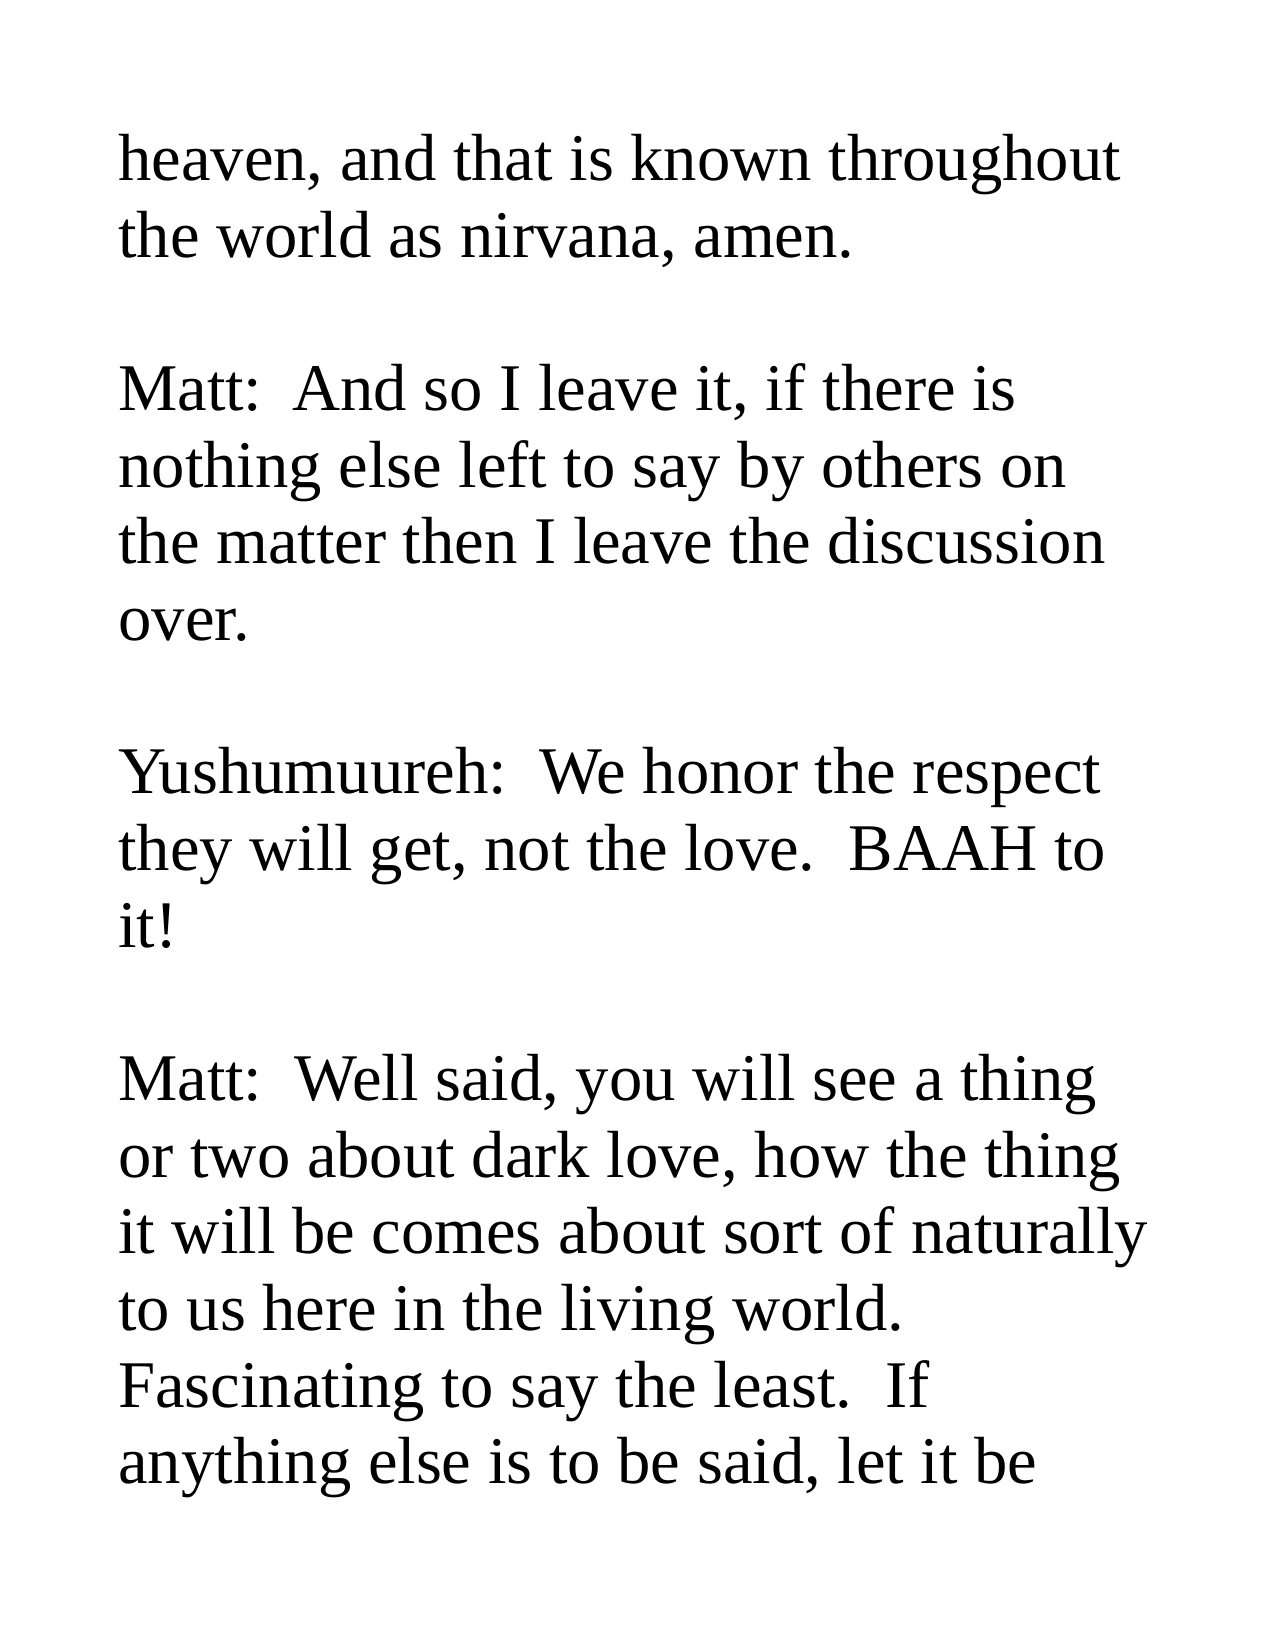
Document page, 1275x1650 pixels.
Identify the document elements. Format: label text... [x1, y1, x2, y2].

text Matt: And so I leave it, if there is nothing else left to say by others on the matter then I leave the discussion over. [118, 348, 1157, 655]
text heaven, and that is known throughout the world as nirvana, amen. [118, 118, 1157, 271]
text Matt: Well said, you will see a thing or two about dark love, how the thing it will be comes about sort of naturally to us here in the living world. Fascinating to say the least. If anything else is to be said, let it be [118, 1038, 1157, 1498]
text Yushumuureh: We honor the respect they will get, not the love. BAAH to it! [118, 731, 1157, 961]
